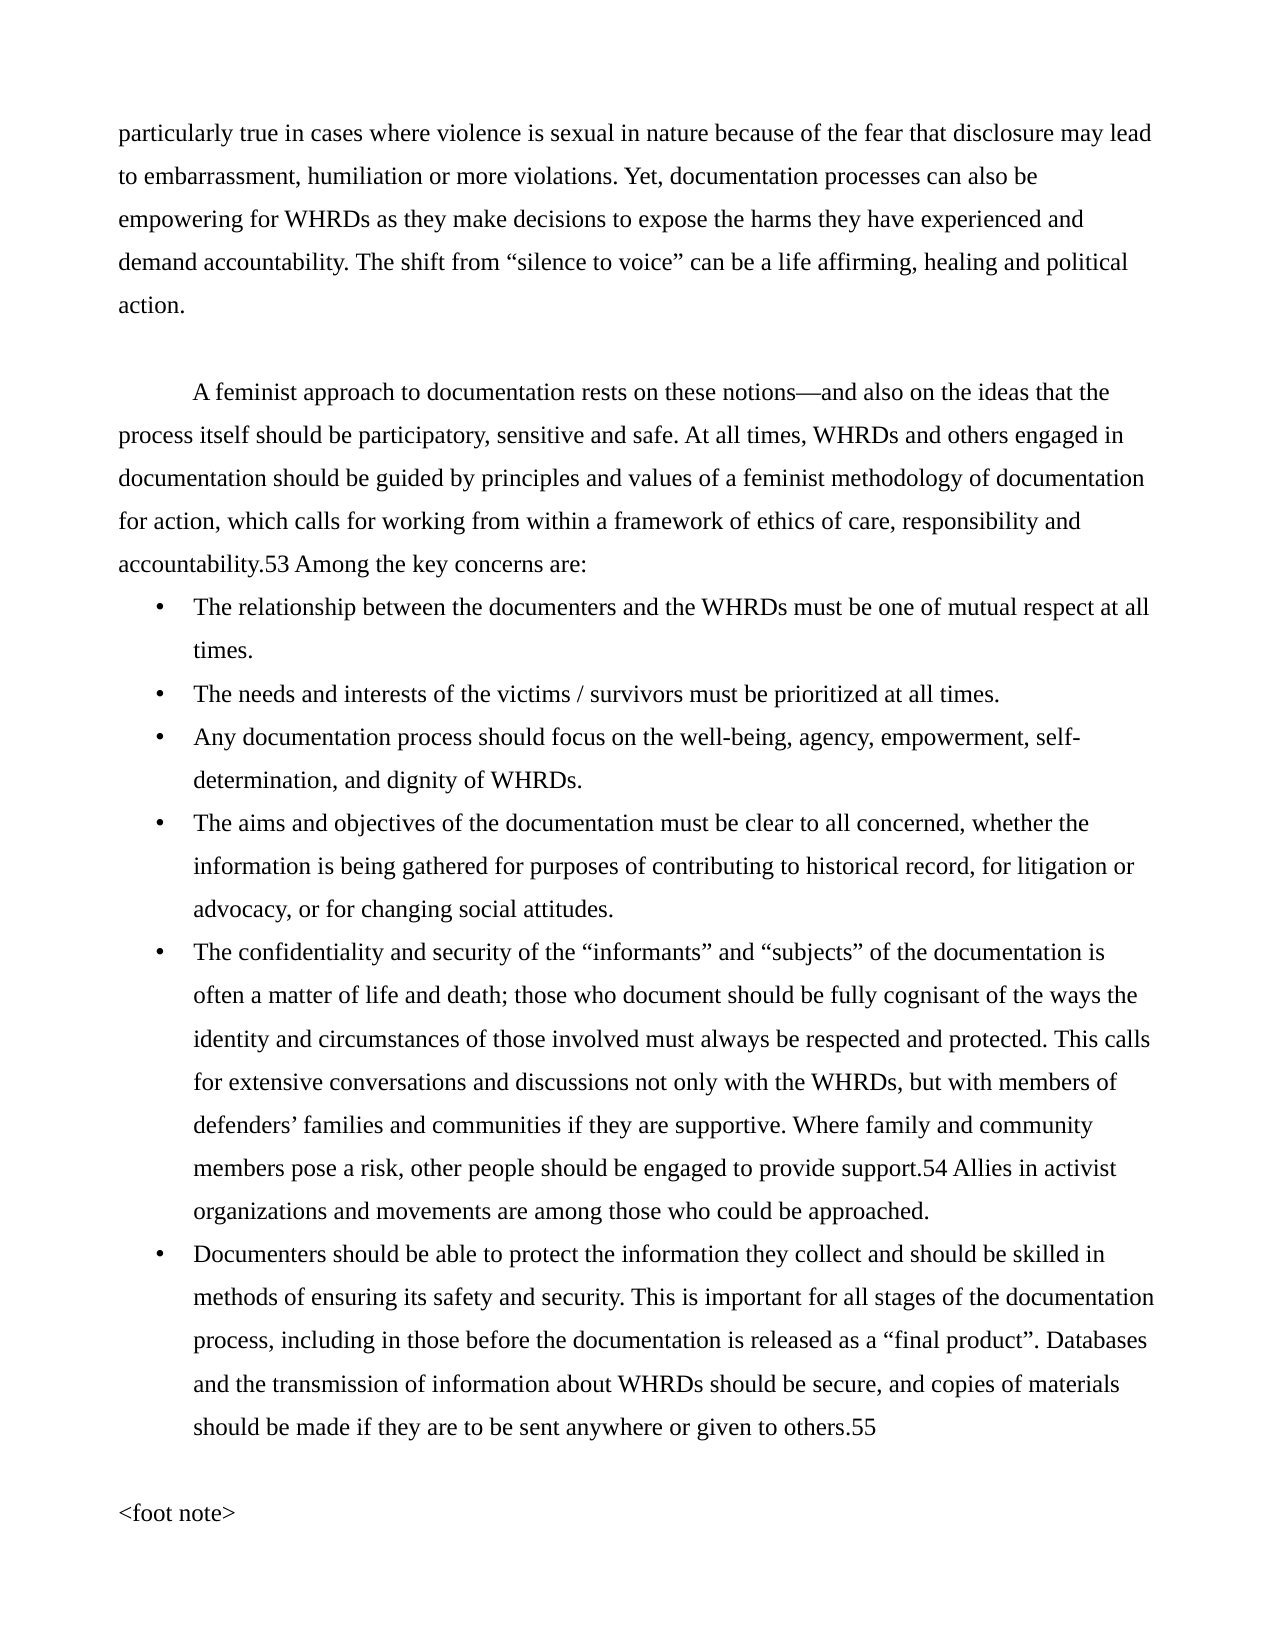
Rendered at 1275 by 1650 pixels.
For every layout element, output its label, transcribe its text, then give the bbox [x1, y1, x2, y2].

list The confidentiality and security of the “informants” and “subjects” of the documentation is often a matter of life and death; those who document should be fully cognisant of the ways the identity and circumstances of those involved must always be respected and protected. This calls for extensive conversations and discussions not only with the WHRDs, but with members of defenders’ families and communities if they are supportive. Where family and community members pose a risk, other people should be engaged to provide support.54 Allies in activist organizations and movements are among those who could be approached. [156, 937, 1157, 1225]
text particularly true in cases where violence is sexual in nature because of the fear that disclosure may lead to embarrassment, humiliation or more violations. Yet, documentation processes can also be empowering for WHRDs as they make decisions to expose the harms they have experienced and demand accountability. The shift from “silence to voice” can be a life affirming, healing and political action. [118, 118, 1157, 319]
list Documenters should be able to protect the information they collect and should be skilled in methods of ensuring its safety and security. This is important for all stages of the documentation process, including in those before the documentation is released as a “final product”. Databases and the transmission of information about WHRDs should be secure, and copies of materials should be made if they are to be sent anywhere or given to others.55 [156, 1239, 1157, 1441]
list Any documentation process should focus on the well-being, agency, empowerment, self-determination, and dignity of WHRDs. [156, 722, 1157, 794]
text A feminist approach to documentation rests on these notions—and also on the ideas that the process itself should be participatory, sensitive and safe. At all times, WHRDs and others engaged in documentation should be guided by principles and values of a feminist methodology of documentation for action, which calls for working from within a framework of ethics of care, responsibility and accountability.53 Among the key concerns are: [118, 377, 1157, 578]
list The aims and objectives of the documentation must be clear to all concerned, whether the information is being gathered for purposes of contributing to historical record, for litigation or advocacy, or for changing social attitudes. [156, 808, 1157, 923]
list The relationship between the documenters and the WHRDs must be one of mutual respect at all times. [156, 592, 1157, 664]
text <foot note> [118, 1498, 1157, 1527]
list The needs and interests of the victims / survivors must be prioritized at all times. [156, 679, 1157, 707]
